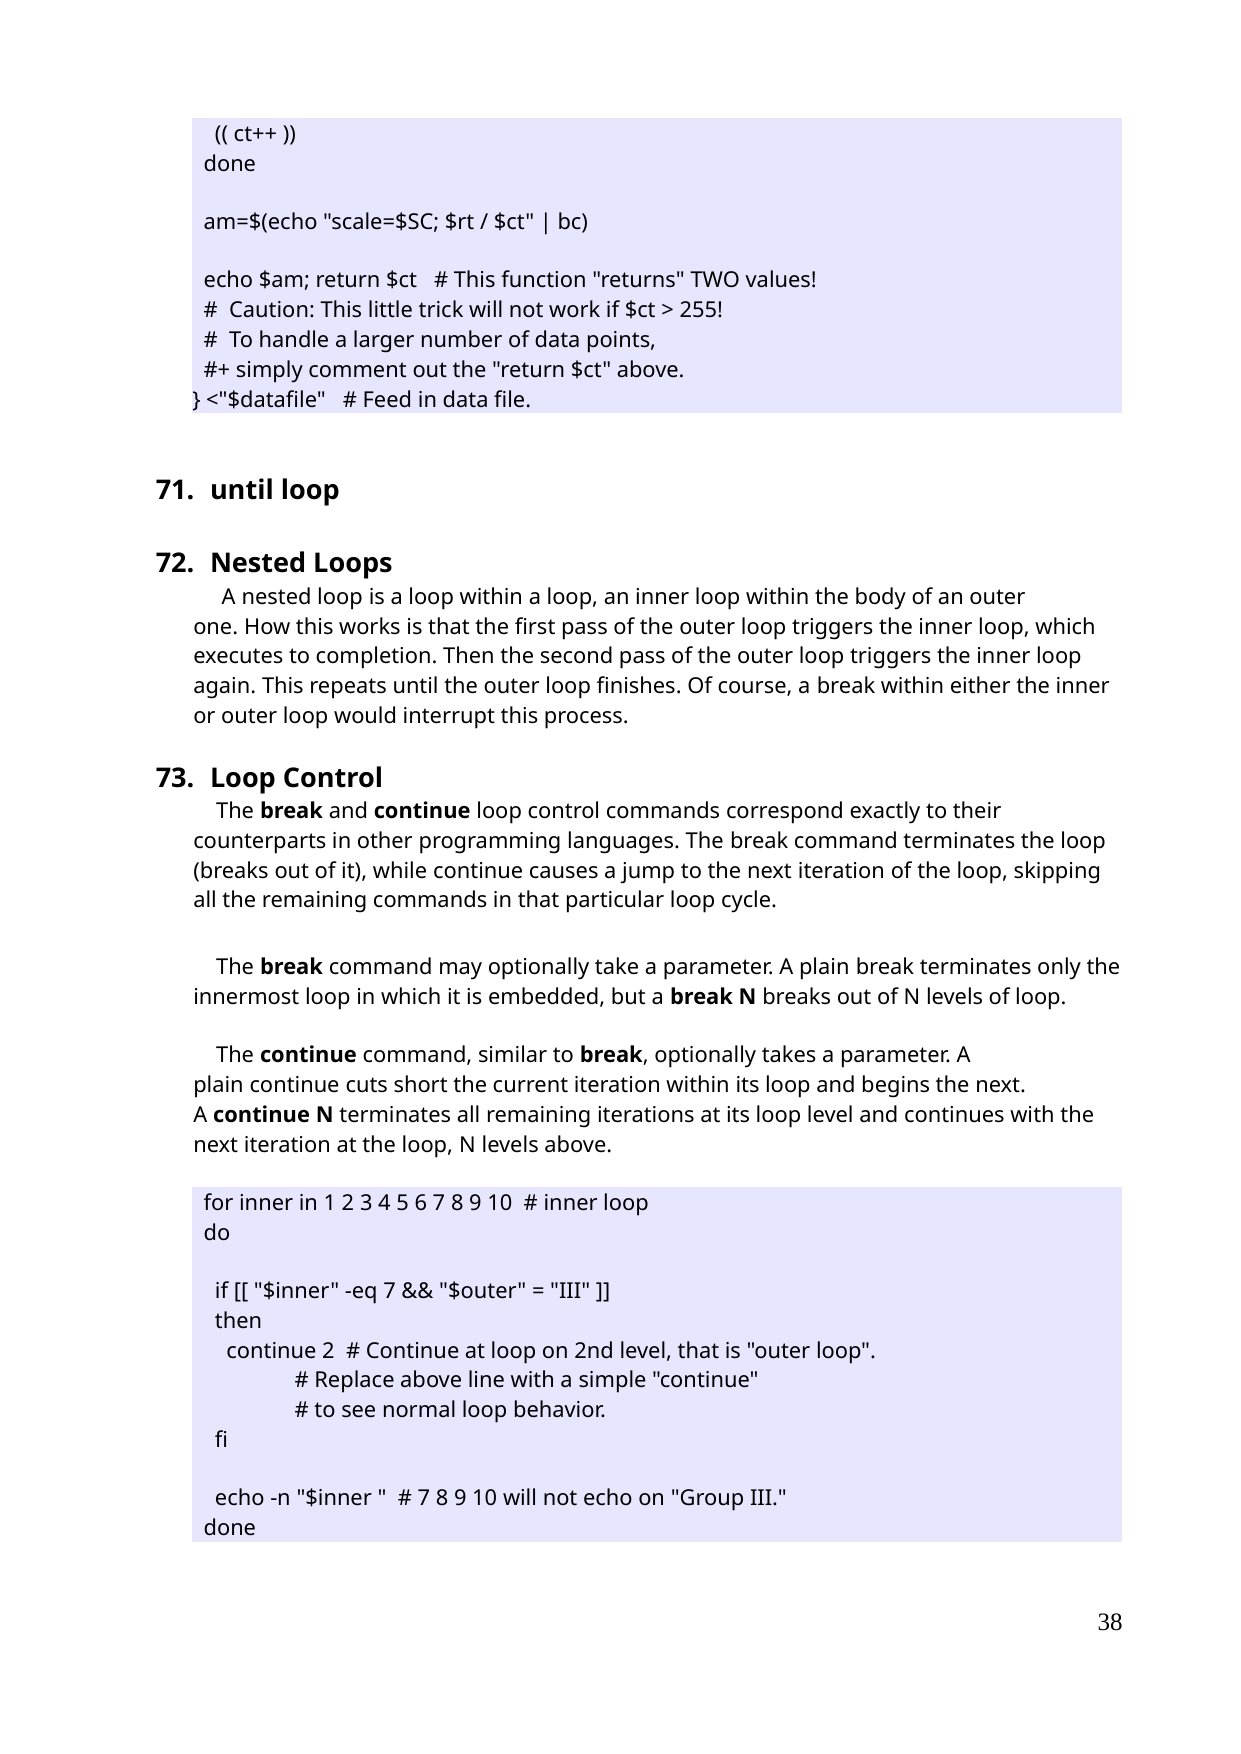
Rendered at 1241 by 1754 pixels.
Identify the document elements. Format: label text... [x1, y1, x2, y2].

list Loop Control [156, 758, 1122, 795]
list until loop [156, 470, 1122, 507]
list The break and continue loop control commands correspond exactly to their counterparts in other programming languages. The break command terminates the loop (breaks out of it), while continue causes a jump to the next iteration of the loop, skipping all the remaining commands in that particular loop cycle. [156, 795, 1122, 914]
text continue 2 # Continue at loop on 2nd level, that is "outer loop". [192, 1335, 1122, 1364]
text am=$(echo "scale=$SC; $rt / $ct" | bc) [192, 206, 1122, 236]
text echo $am; return $ct # This function "returns" TWO values! [192, 264, 1122, 294]
text # To handle a larger number of data points, [192, 324, 1122, 354]
text then [192, 1305, 1122, 1335]
text } <"$datafile" # Feed in data file. [192, 383, 1122, 413]
list for inner in 1 2 3 4 5 6 7 8 9 10 # inner loop [192, 1187, 1122, 1217]
text fi [192, 1424, 1122, 1454]
text echo -n "$inner " # 7 8 9 10 will not echo on "Group III." [192, 1482, 1122, 1512]
text # Replace above line with a simple "continue" [192, 1364, 1122, 1394]
text done [192, 1512, 1122, 1542]
text done [192, 148, 1122, 178]
text (( ct++ )) [192, 118, 1122, 148]
text #+ simply comment out the "return $ct" above. [192, 354, 1122, 383]
text if [[ "$inner" -eq 7 && "$outer" = "III" ]] [192, 1275, 1122, 1305]
list Nested Loops [156, 544, 1122, 581]
text # Caution: This little trick will not work if $ct > 255! [192, 294, 1122, 324]
list The continue command, similar to break, optionally takes a parameter. A plain continue cuts short the current iteration within its loop and begins the next. A continue N terminates all remaining iterations at its loop level and continues with the next iteration at the loop, N levels above. [156, 1039, 1122, 1158]
text do [192, 1217, 1122, 1247]
list The break command may optionally take a parameter. A plain break terminates only the innermost loop in which it is embedded, but a break N breaks out of N levels of loop. [156, 951, 1122, 1011]
text # to see normal loop behavior. [192, 1394, 1122, 1424]
list A nested loop is a loop within a loop, an inner loop within the body of an outer one. How this works is that the first pass of the outer loop triggers the inner loop, which executes to completion. Then the second pass of the outer loop triggers the inner loop again. This repeats until the outer loop finishes. Of course, a break within either the inner or outer loop would interrupt this process. [156, 581, 1122, 730]
